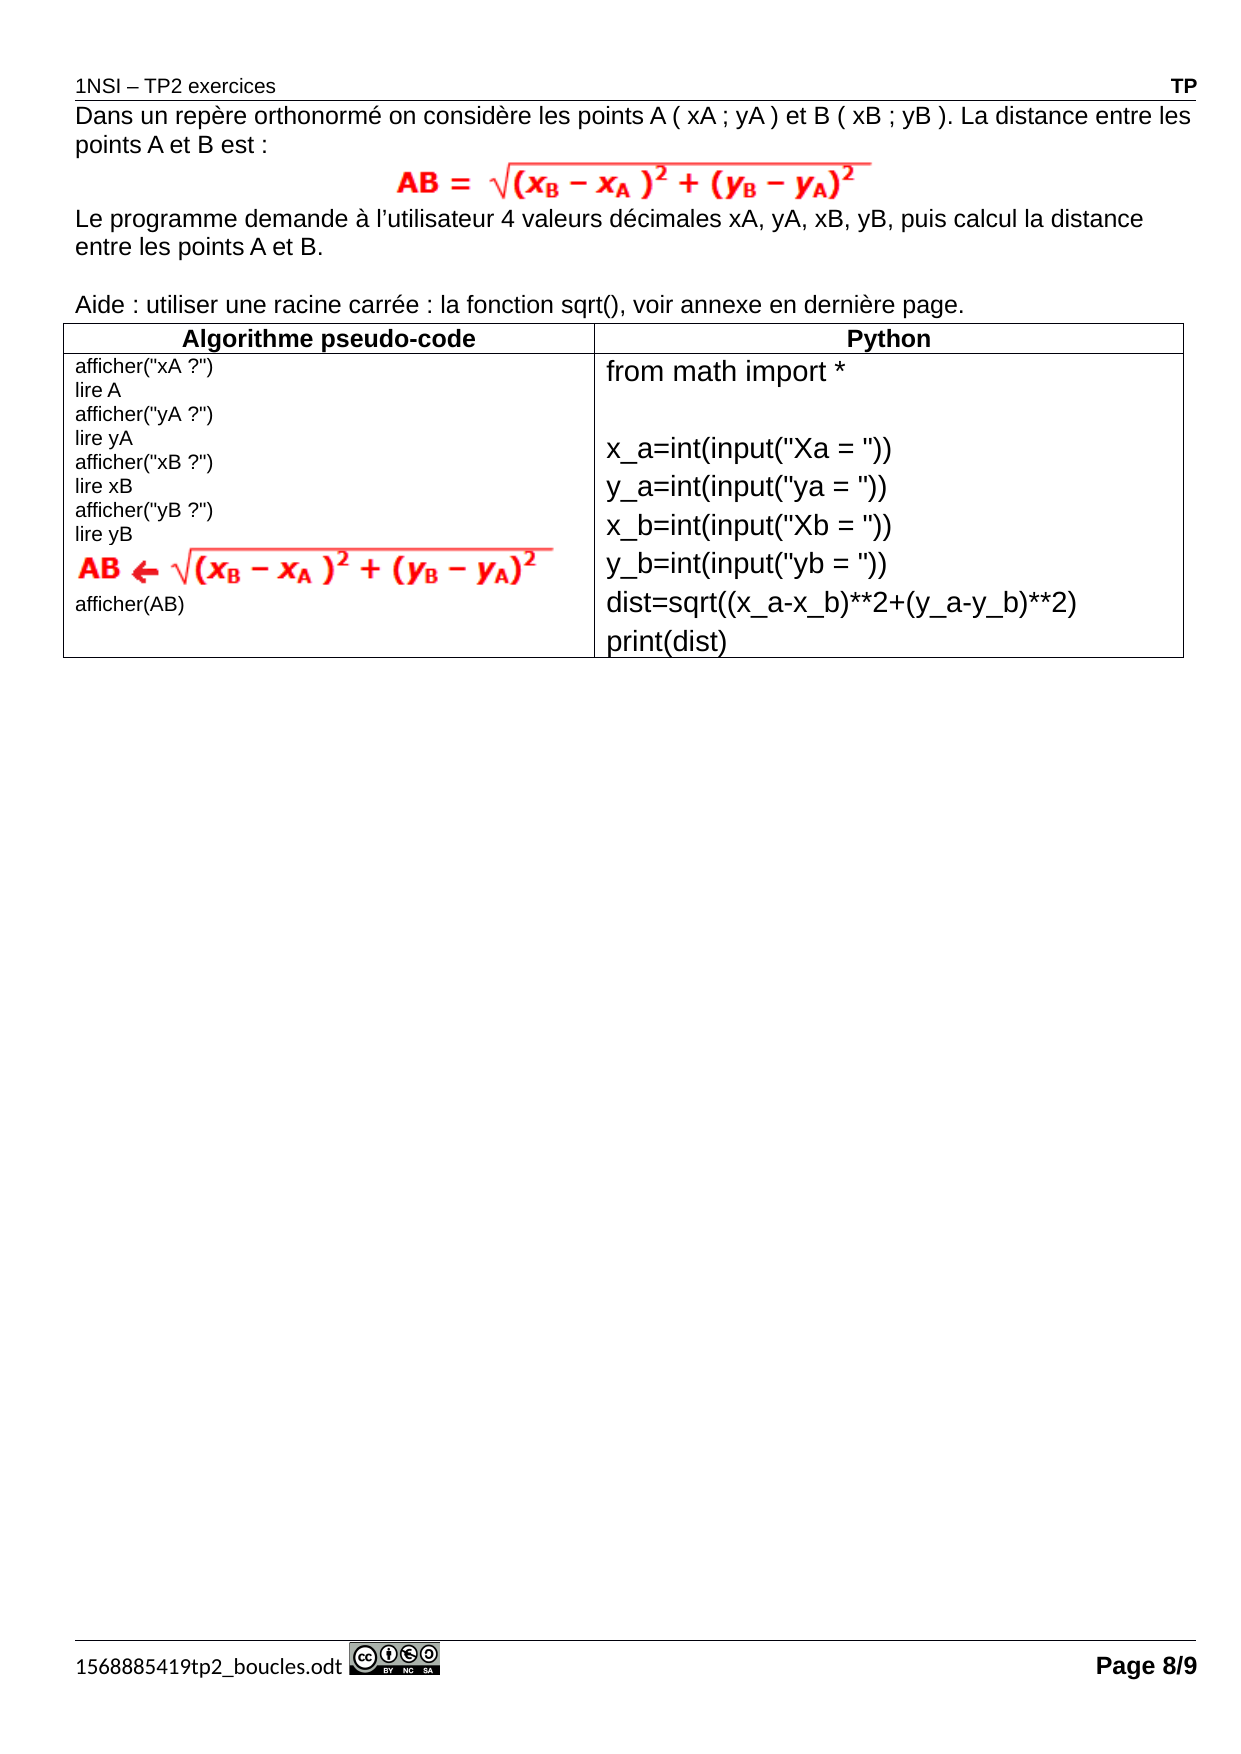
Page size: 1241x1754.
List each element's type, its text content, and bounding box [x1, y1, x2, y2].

picture [349, 1642, 440, 1675]
table_cell afficher("xA ?") lire A afficher("yA ?") lire yA afficher("xB ?") lire xB afficher("yB ?") lire yB afficher(AB) [64, 354, 594, 657]
table_header Algorithme pseudo-code [64, 324, 594, 353]
text Le programme demande à l’utilisateur 4 valeurs décimales xA, yA, xB, yB, puis calcul la distance entre les points A et B. [75, 204, 1196, 261]
text Aide : utiliser une racine carrée : la fonction sqrt(), voir annexe en dernière page. [75, 290, 1196, 319]
table_cell from math import * x_a=int(input("Xa = ")) y_a=int(input("ya = ")) x_b=int(input("Xb = ")) y_b=int(input("yb = ")) dist=sqrt((x_a-x_b)**2+(y_a-y_b)**2) print(dist) [595, 354, 1183, 657]
picture [391, 158, 880, 204]
table_header Python [595, 324, 1183, 353]
text Dans un repère orthonormé on considère les points A ( xA ; yA ) et B ( xB ; yB ). La distance entre les points A et B est : [75, 101, 1196, 158]
